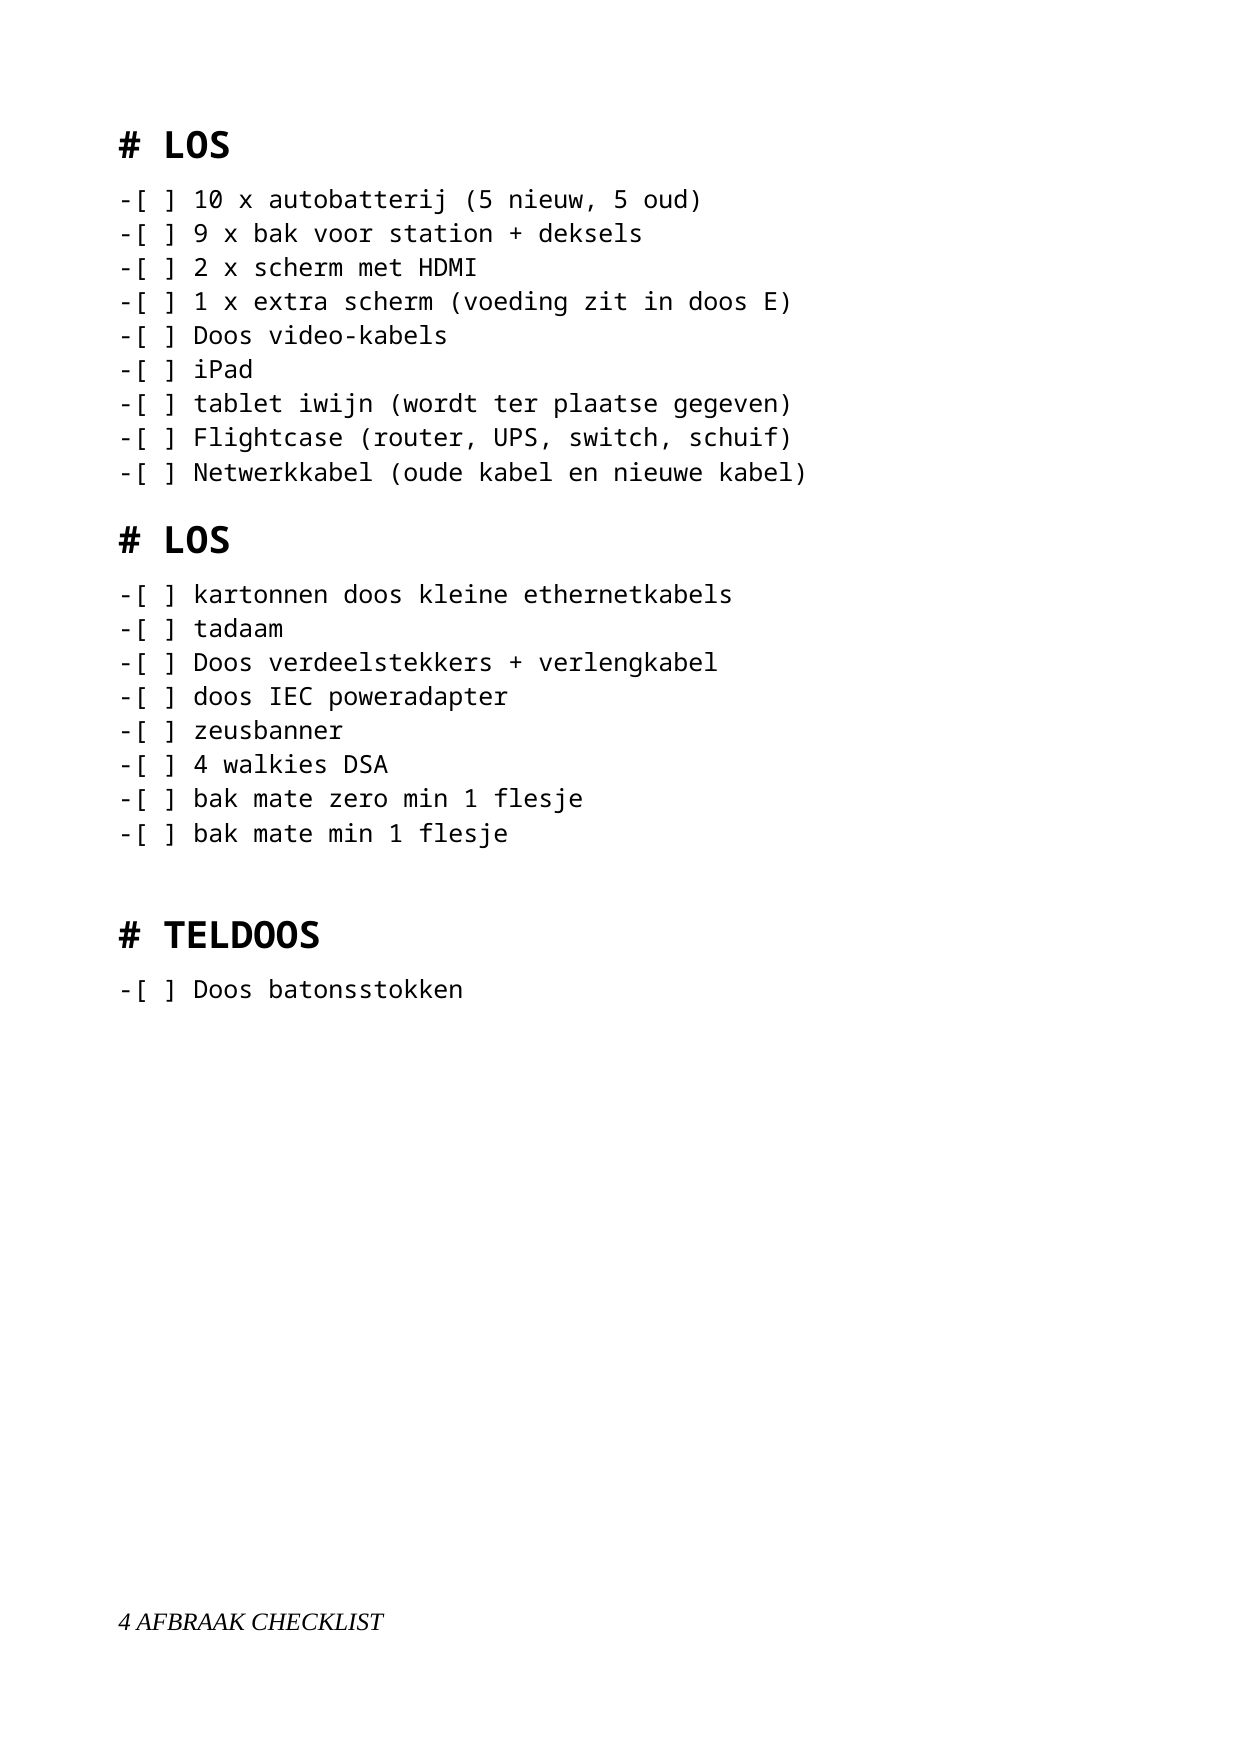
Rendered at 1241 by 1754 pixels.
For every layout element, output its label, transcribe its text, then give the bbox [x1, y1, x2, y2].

text -[ ] 10 x autobatterij (5 nieuw, 5 oud) [118, 182, 1122, 216]
text -[ ] Doos video-kabels [118, 318, 1122, 352]
text -[ ] bak mate zero min 1 flesje [118, 781, 1122, 815]
text -[ ] kartonnen doos kleine ethernetkabels [118, 577, 1122, 611]
text -[ ] iPad [118, 352, 1122, 386]
text -[ ] Flightcase (router, UPS, switch, schuif) [118, 420, 1122, 454]
text -[ ] 9 x bak voor station + deksels [118, 216, 1122, 250]
subtitle # LOS [118, 513, 1122, 564]
text -[ ] 4 walkies DSA [118, 747, 1122, 781]
text -[ ] 1 x extra scherm (voeding zit in doos E) [118, 284, 1122, 318]
text -[ ] Netwerkkabel (oude kabel en nieuwe kabel) [118, 454, 1122, 488]
text -[ ] Doos batonsstokken [118, 972, 1122, 1006]
text -[ ] zeusbanner [118, 713, 1122, 747]
text -[ ] Doos verdeelstekkers + verlengkabel [118, 645, 1122, 679]
text -[ ] tablet iwijn (wordt ter plaatse gegeven) [118, 386, 1122, 420]
text -[ ] tadaam [118, 611, 1122, 645]
text -[ ] bak mate min 1 flesje [118, 815, 1122, 849]
text -[ ] doos IEC poweradapter [118, 679, 1122, 713]
subtitle # TELDOOS [118, 908, 1122, 959]
subtitle # LOS [118, 118, 1122, 169]
text -[ ] 2 x scherm met HDMI [118, 250, 1122, 284]
